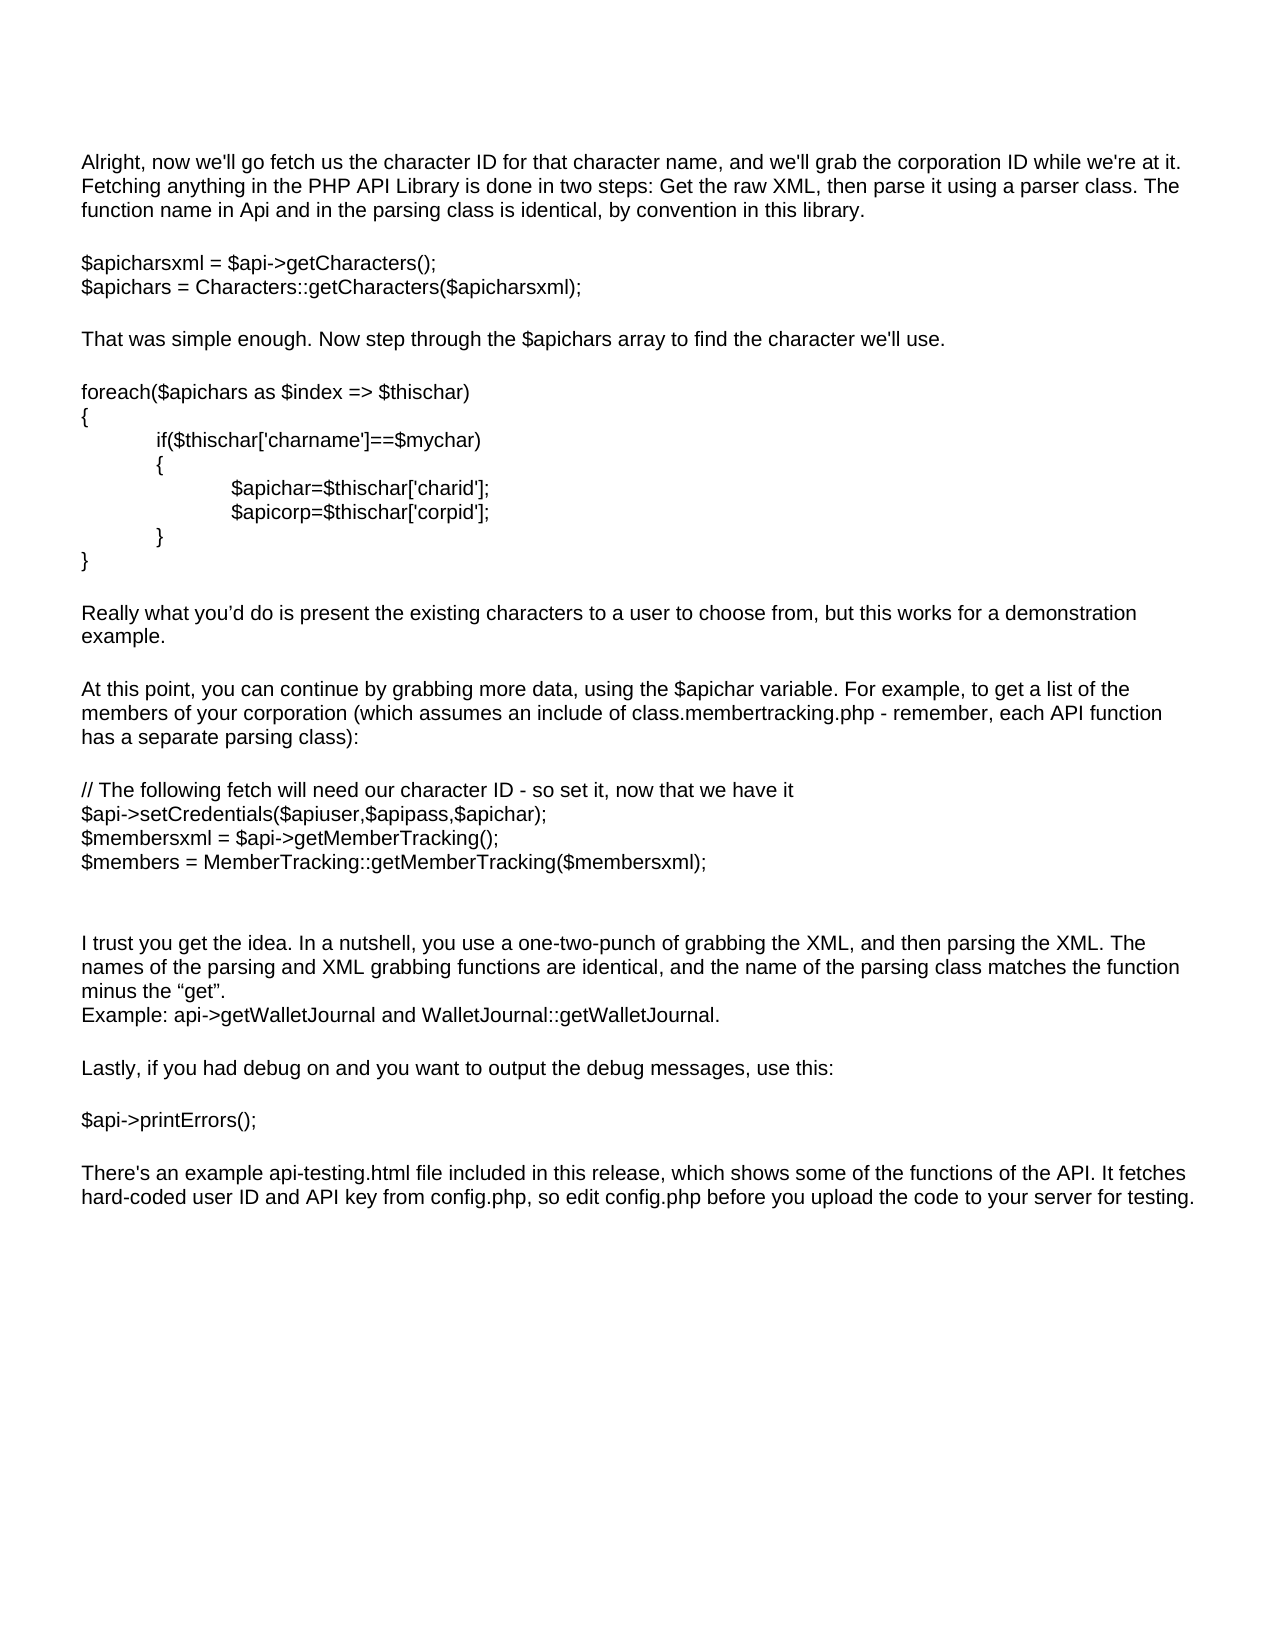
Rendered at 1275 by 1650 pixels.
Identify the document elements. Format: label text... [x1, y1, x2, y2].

text } [81, 524, 1198, 548]
text Lastly, if you had debug on and you want to output the debug messages, use this: [81, 1056, 1198, 1079]
text $api->setCredentials($apiuser,$apipass,$apichar); [81, 802, 1198, 826]
text There's an example api-testing.html file included in this release, which shows some of the functions of the API. It fetches hard-coded user ID and API key from config.php, so edit config.php before you upload the code to your server for testing. [81, 1161, 1198, 1209]
text if($thischar['charname']==$mychar) [81, 428, 1198, 452]
text { [81, 404, 1198, 428]
text $membersxml = $api->getMemberTracking(); [81, 826, 1198, 849]
text $api->printErrors(); [81, 1108, 1198, 1132]
text $apicharsxml = $api->getCharacters(); [81, 251, 1198, 274]
text I trust you get the idea. In a nutshell, you use a one-two-punch of grabbing the XML, and then parsing the XML. The names of the parsing and XML grabbing functions are identical, and the name of the parsing class matches the function minus the “get”. [81, 931, 1198, 1003]
text $members = MemberTracking::getMemberTracking($membersxml); [81, 849, 1198, 873]
text Example: api->getWalletJournal and WalletJournal::getWalletJournal. [81, 1003, 1198, 1027]
text Alright, now we'll go fetch us the character ID for that character name, and we'll grab the corporation ID while we're at it. Fetching anything in the PHP API Library is done in two steps: Get the raw XML, then parse it using a parser class. The function name in Api and in the parsing class is identical, by convention in this library. [81, 150, 1198, 222]
text foreach($apichars as $index => $thischar) [81, 380, 1198, 404]
text // The following fetch will need our character ID - so set it, now that we have it [81, 778, 1198, 802]
text Really what you’d do is present the existing characters to a user to choose from, but this works for a demonstration example. [81, 600, 1198, 648]
text $apicorp=$thischar['corpid']; [81, 500, 1198, 524]
text } [81, 548, 1198, 572]
text $apichars = Characters::getCharacters($apicharsxml); [81, 274, 1198, 298]
text At this point, you can continue by grabbing more data, using the $apichar variable. For example, to get a list of the members of your corporation (which assumes an include of class.membertracking.php - remember, each API function has a separate parsing class): [81, 677, 1198, 749]
text That was simple enough. Now step through the $apichars array to find the character we'll use. [81, 327, 1198, 351]
text { [81, 452, 1198, 476]
text $apichar=$thischar['charid']; [81, 476, 1198, 500]
